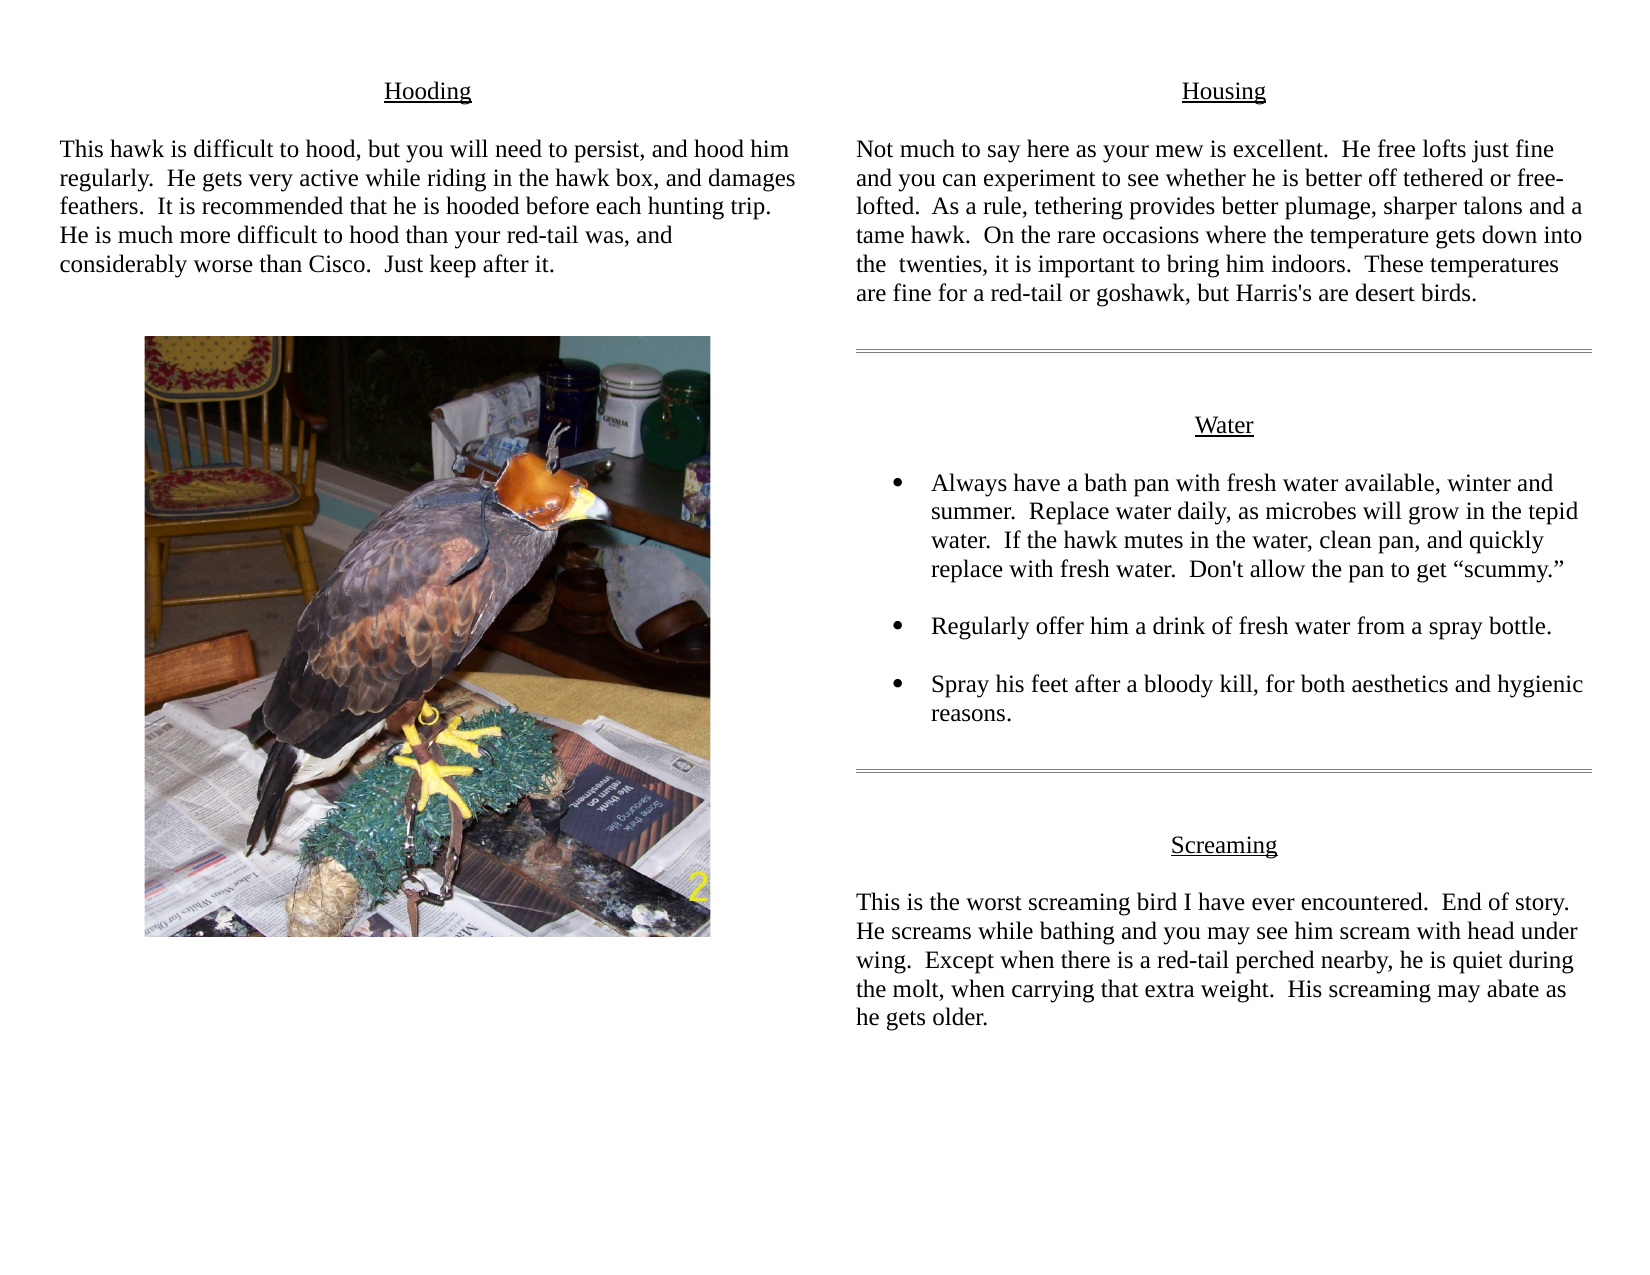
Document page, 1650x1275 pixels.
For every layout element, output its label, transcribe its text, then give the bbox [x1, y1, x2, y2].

list Spray his feet after a bloody kill, for both aesthetics and hygienic reasons. [893, 669, 1592, 726]
text Water [856, 410, 1592, 439]
text Screaming [856, 830, 1592, 859]
text Hooding [59, 76, 796, 105]
list Regularly offer him a drink of fresh water from a spray bottle. [893, 611, 1592, 640]
text Not much to say here as your mew is excellent. He free lofts just fine and you can experiment to see whether he is better off tethered or free-lofted. As a rule, tethering provides better plumage, sharper talons and a tame hawk. On the rare occasions where the temperature gets down into the twenties, it is important to bring him indoors. These temperatures are fine for a red-tail or goshawk, but Harris's are desert birds. [856, 134, 1592, 306]
list Always have a bath pan with fresh water available, winter and summer. Replace water daily, as microbes will grow in the tepid water. If the hawk mutes in the water, clean pan, and quickly replace with fresh water. Don't allow the pan to get “scummy.” [893, 468, 1592, 583]
picture [144, 336, 711, 937]
text Housing [856, 76, 1592, 105]
text This is the worst screaming bird I have ever encountered. End of story. He screams while bathing and you may see him scream with head under wing. Except when there is a red-tail perched nearby, he is quiet during the molt, when carrying that extra weight. His screaming may abate as he gets older. [856, 887, 1592, 1031]
text This hawk is difficult to hood, but you will need to persist, and hood him regularly. He gets very active while riding in the hawk box, and damages feathers. It is recommended that he is hooded before each hunting trip. He is much more difficult to hood than your red-tail was, and considerably worse than Cisco. Just keep after it. [59, 134, 796, 278]
